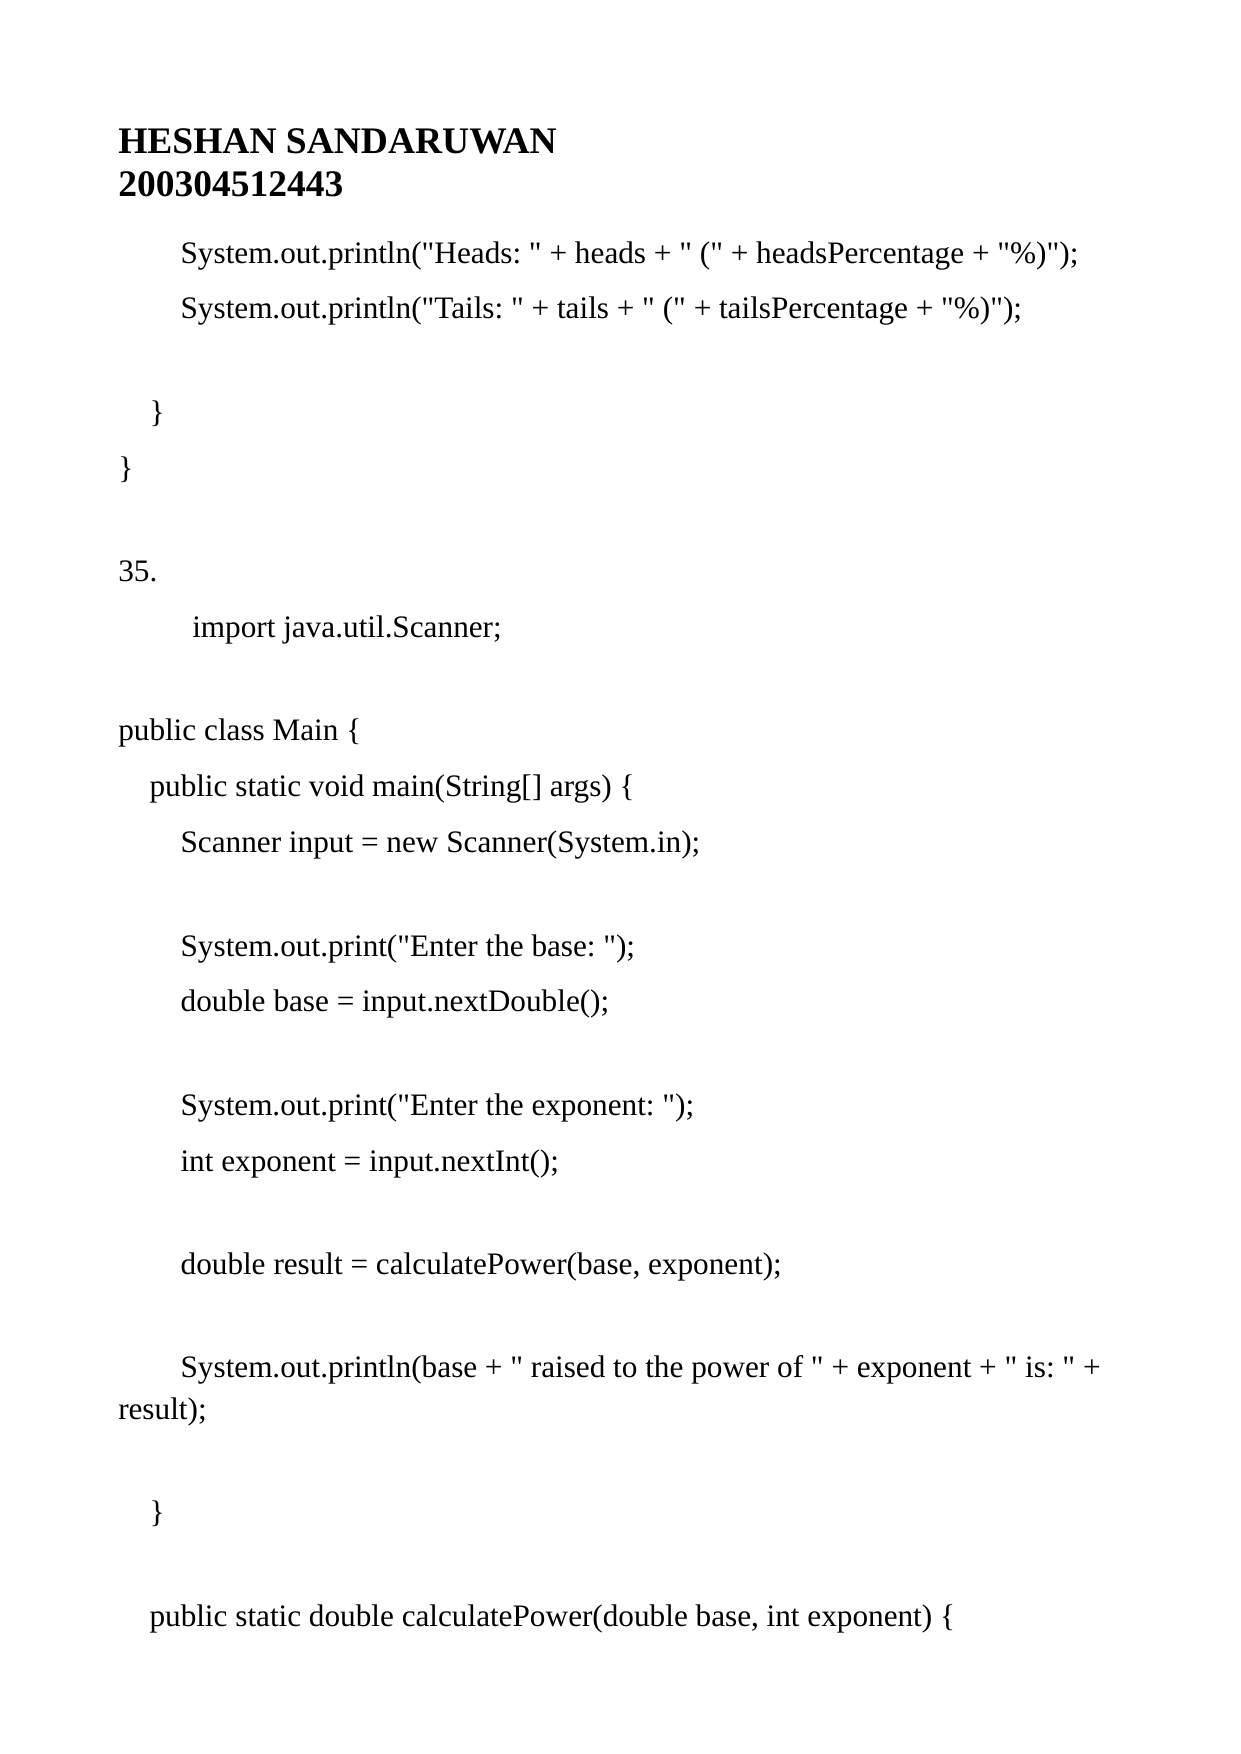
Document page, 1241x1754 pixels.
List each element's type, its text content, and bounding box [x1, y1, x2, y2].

text System.out.println("Tails: " + tails + " (" + tailsPercentage + "%)"); [118, 290, 1122, 326]
text System.out.println(base + " raised to the power of " + exponent + " is: " + result); [118, 1349, 1122, 1426]
text System.out.print("Enter the exponent: "); [118, 1086, 1122, 1122]
text System.out.print("Enter the base: "); [118, 927, 1122, 963]
text double result = calculatePower(base, exponent); [118, 1245, 1122, 1281]
text public static void main(String[] args) { [118, 767, 1122, 803]
text } [118, 449, 1122, 485]
text public class Main { [118, 712, 1122, 748]
text } [118, 1493, 1122, 1529]
text public static double calculatePower(double base, int exponent) { [118, 1597, 1122, 1633]
text System.out.println("Heads: " + heads + " (" + headsPercentage + "%)"); [118, 234, 1122, 270]
text } [118, 393, 1122, 429]
text int exponent = input.nextInt(); [118, 1142, 1122, 1178]
text Scanner input = new Scanner(System.in); [118, 823, 1122, 859]
text import java.util.Scanner; [118, 608, 1122, 644]
text double base = input.nextDouble(); [118, 983, 1122, 1018]
text 35. [118, 552, 1122, 588]
